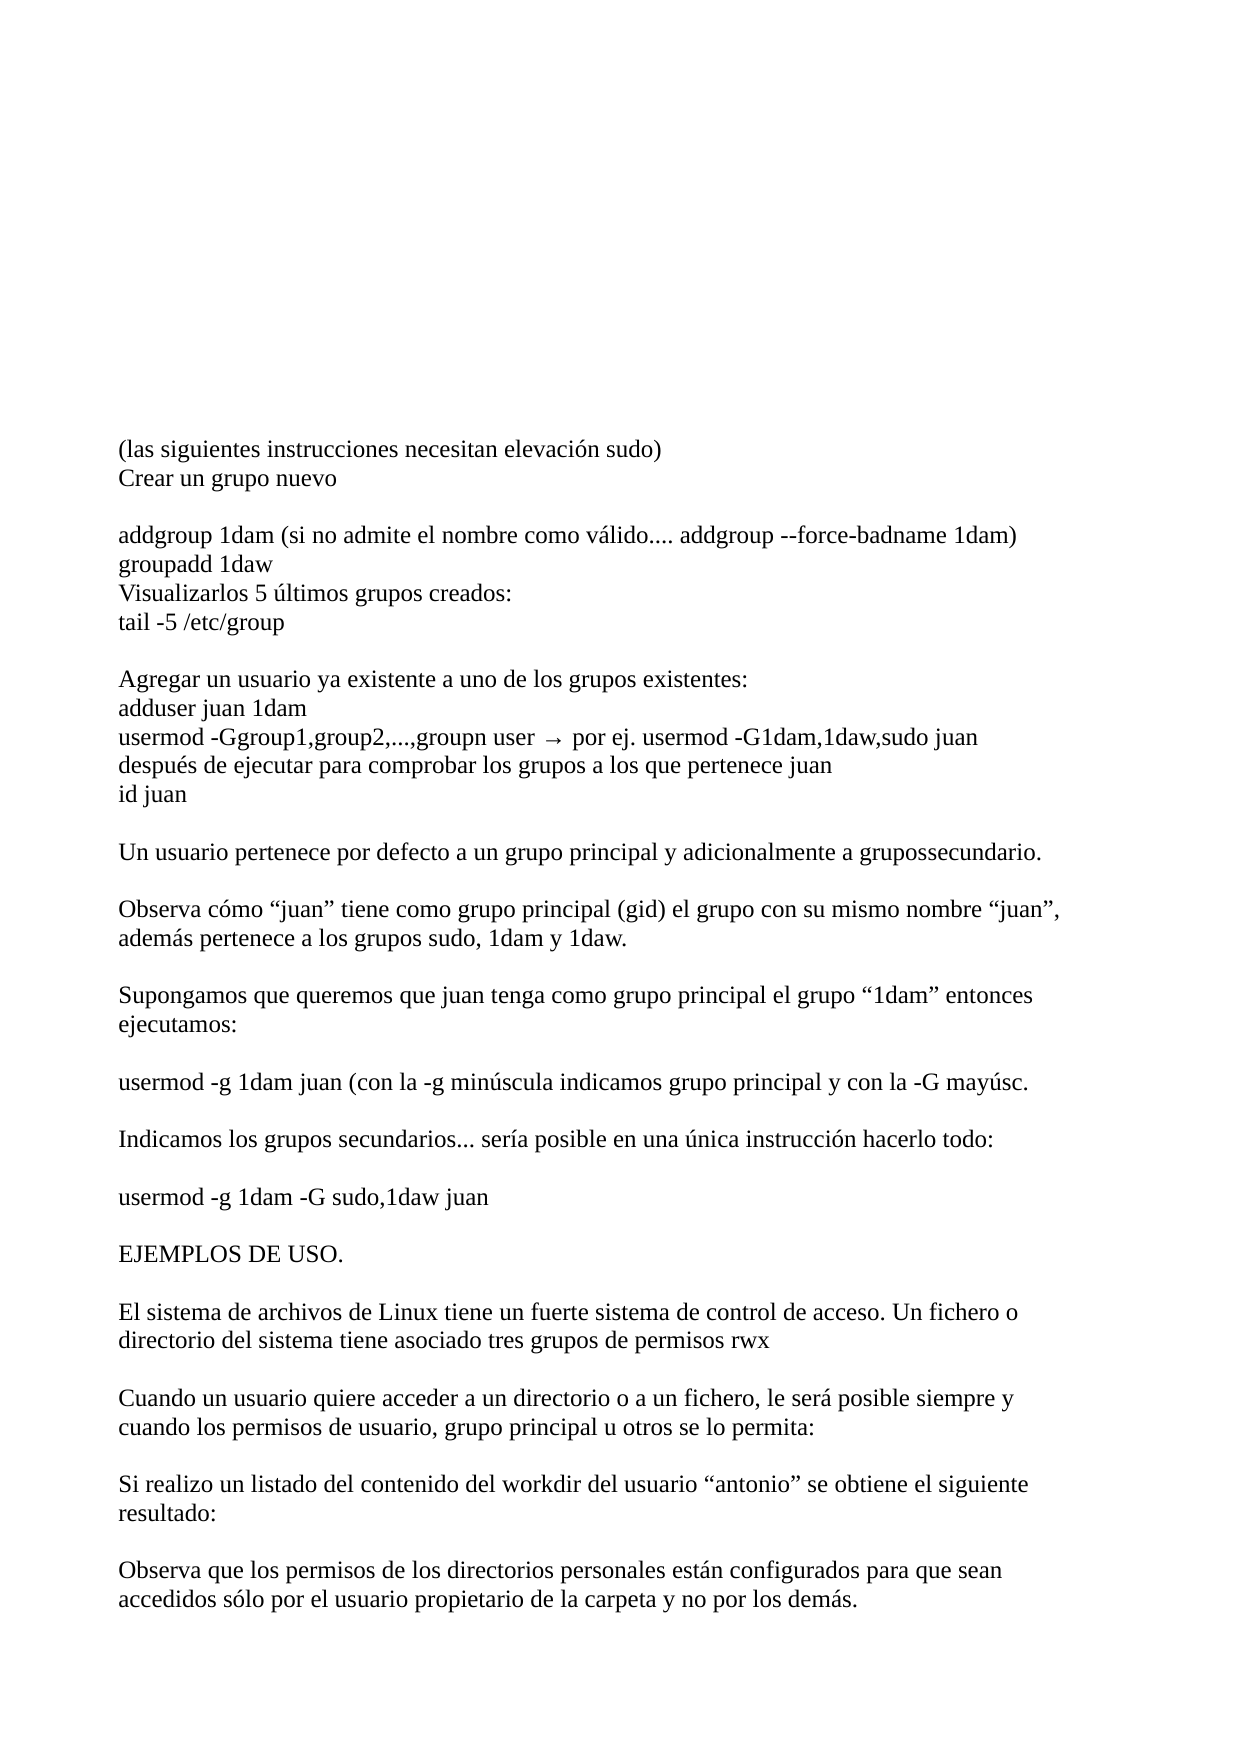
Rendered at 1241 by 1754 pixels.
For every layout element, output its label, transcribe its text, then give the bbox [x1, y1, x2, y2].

text Observa cómo “juan” tiene como grupo principal (gid) el grupo con su mismo nombre “juan”, [118, 894, 1122, 923]
text Si realizo un listado del contenido del workdir del usuario “antonio” se obtiene el siguiente [118, 1469, 1122, 1498]
text Un usuario pertenece por defecto a un grupo principal y adicionalmente a grupossecundario. [118, 837, 1122, 866]
text id juan [118, 779, 1122, 808]
text adduser juan 1dam [118, 693, 1122, 722]
text directorio del sistema tiene asociado tres grupos de permisos rwx [118, 1326, 1122, 1354]
text Cuando un usuario quiere acceder a un directorio o a un fichero, le será posible siempre y [118, 1383, 1122, 1412]
text tail -5 /etc/group [118, 607, 1122, 636]
text ejecutamos: [118, 1009, 1122, 1038]
text Visualizarlos 5 últimos grupos creados: [118, 578, 1122, 607]
text Indicamos los grupos secundarios... sería posible en una única instrucción hacerlo todo: [118, 1124, 1122, 1153]
text addgroup 1dam (si no admite el nombre como válido.... addgroup --force-badname 1dam) [118, 521, 1122, 549]
text Crear un grupo nuevo [118, 463, 1122, 492]
text después de ejecutar para comprobar los grupos a los que pertenece juan [118, 751, 1122, 779]
text El sistema de archivos de Linux tiene un fuerte sistema de control de acceso. Un fichero o [118, 1297, 1122, 1326]
text además pertenece a los grupos sudo, 1dam y 1daw. [118, 923, 1122, 952]
text cuando los permisos de usuario, grupo principal u otros se lo permita: [118, 1412, 1122, 1441]
text Supongamos que queremos que juan tenga como grupo principal el grupo “1dam” entonces [118, 981, 1122, 1009]
text EJEMPLOS DE USO. [118, 1239, 1122, 1268]
text (las siguientes instrucciones necesitan elevación sudo) [118, 434, 1122, 463]
text accedidos sólo por el usuario propietario de la carpeta y no por los demás. [118, 1584, 1122, 1613]
text Observa que los permisos de los directorios personales están configurados para que sean [118, 1556, 1122, 1584]
text usermod -g 1dam -G sudo,1daw juan [118, 1182, 1122, 1211]
text usermod -g 1dam juan (con la -g minúscula indicamos grupo principal y con la -G mayúsc. [118, 1067, 1122, 1096]
text Agregar un usuario ya existente a uno de los grupos existentes: [118, 664, 1122, 693]
text resultado: [118, 1498, 1122, 1527]
text usermod -Ggroup1,group2,...,groupn user → por ej. usermod -G1dam,1daw,sudo juan [118, 722, 1122, 751]
text groupadd 1daw [118, 549, 1122, 578]
